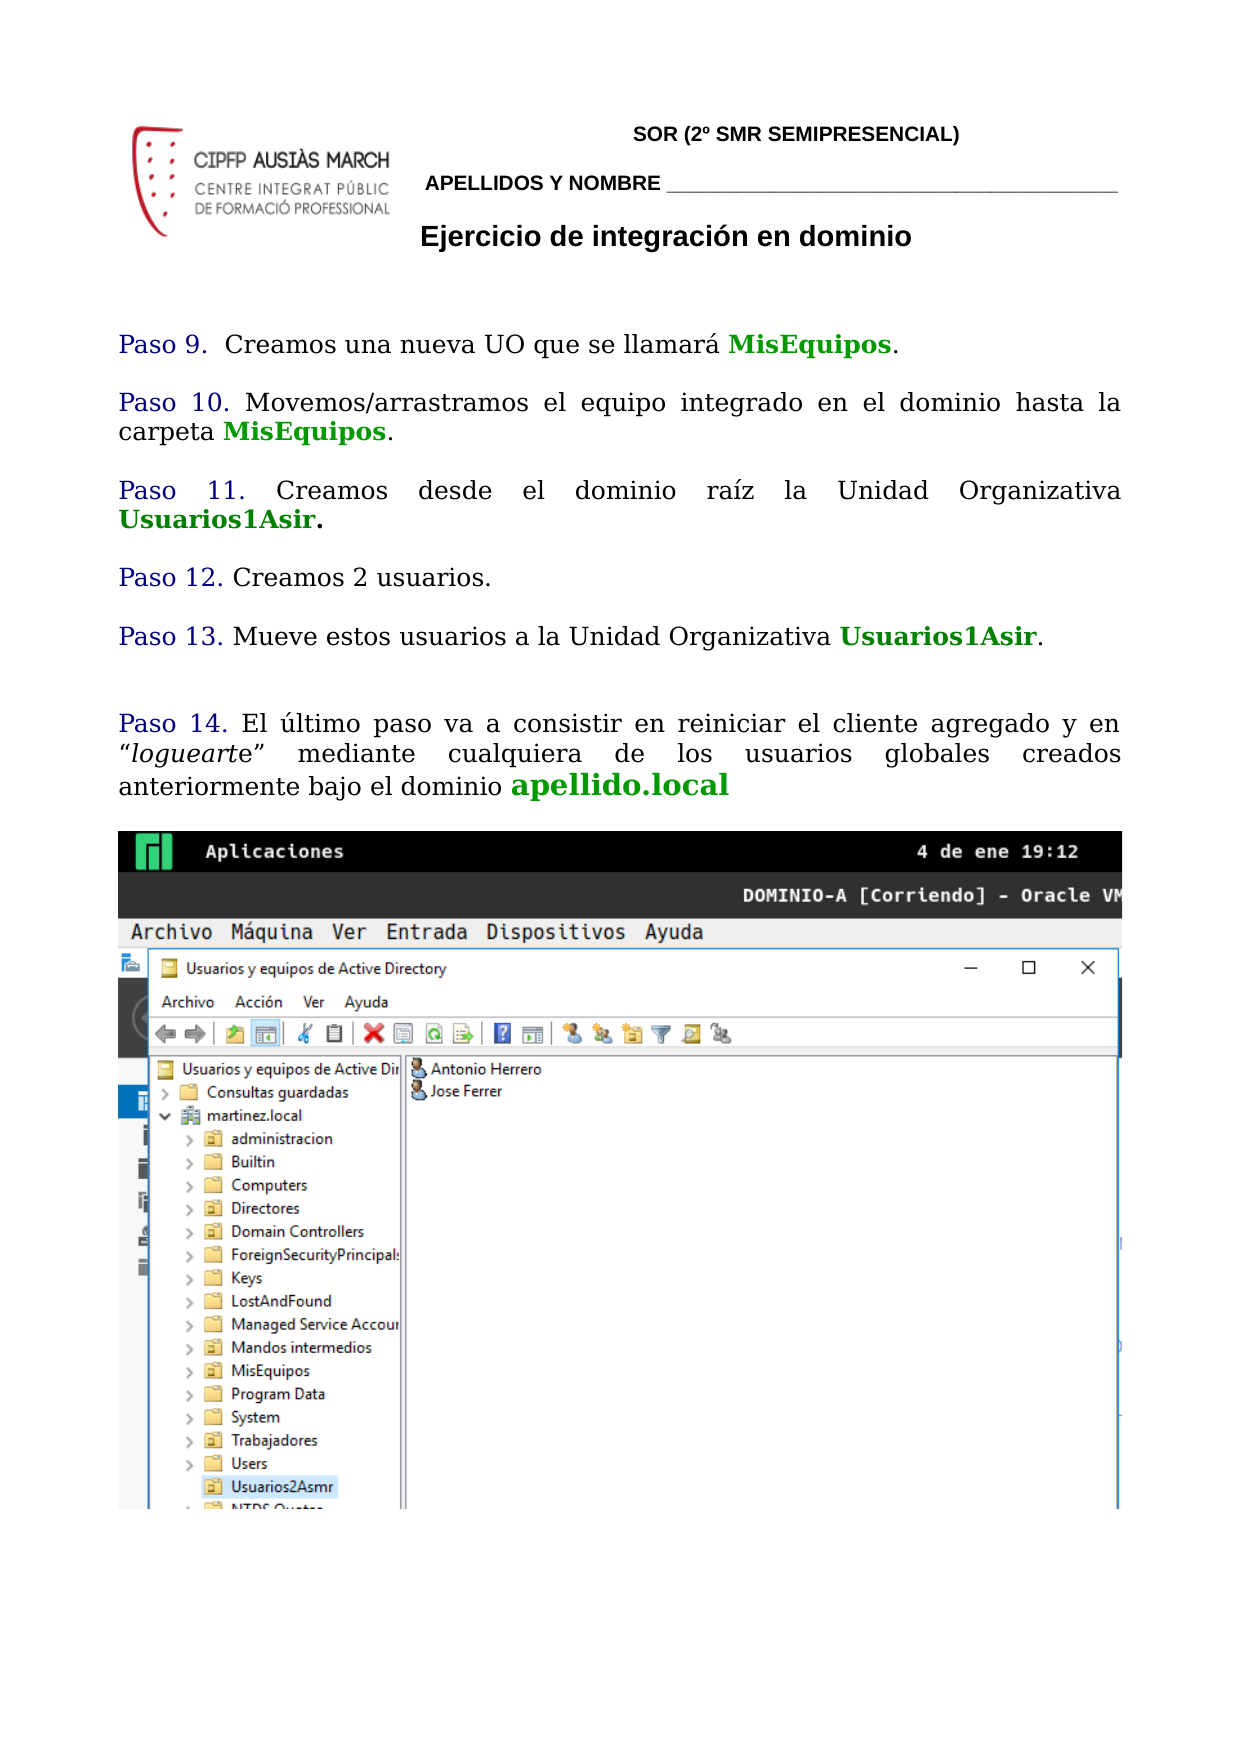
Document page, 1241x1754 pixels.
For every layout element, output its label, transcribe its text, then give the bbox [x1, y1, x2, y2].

picture [118, 831, 1123, 1509]
text Paso 14. El último paso va a consistir en reiniciar el cliente agregado y en “loguearte” mediante cualquiera de los usuarios globales creados anteriormente bajo el dominio apellido.local [118, 710, 1122, 802]
text Paso 9. Creamos una nueva UO que se llamará MisEquipos. [118, 330, 1122, 359]
text Paso 13. Mueve estos usuarios a la Unidad Organizativa Usuarios1Asir. [118, 622, 1122, 651]
text Paso 12. Creamos 2 usuarios. [118, 564, 1122, 593]
picture [119, 117, 402, 249]
text Paso 10. Movemos/arrastramos el equipo integrado en el dominio hasta la carpeta MisEquipos. [118, 388, 1122, 447]
text Paso 11. Creamos desde el dominio raíz la Unidad Organizativa Usuarios1Asir. [118, 476, 1122, 534]
